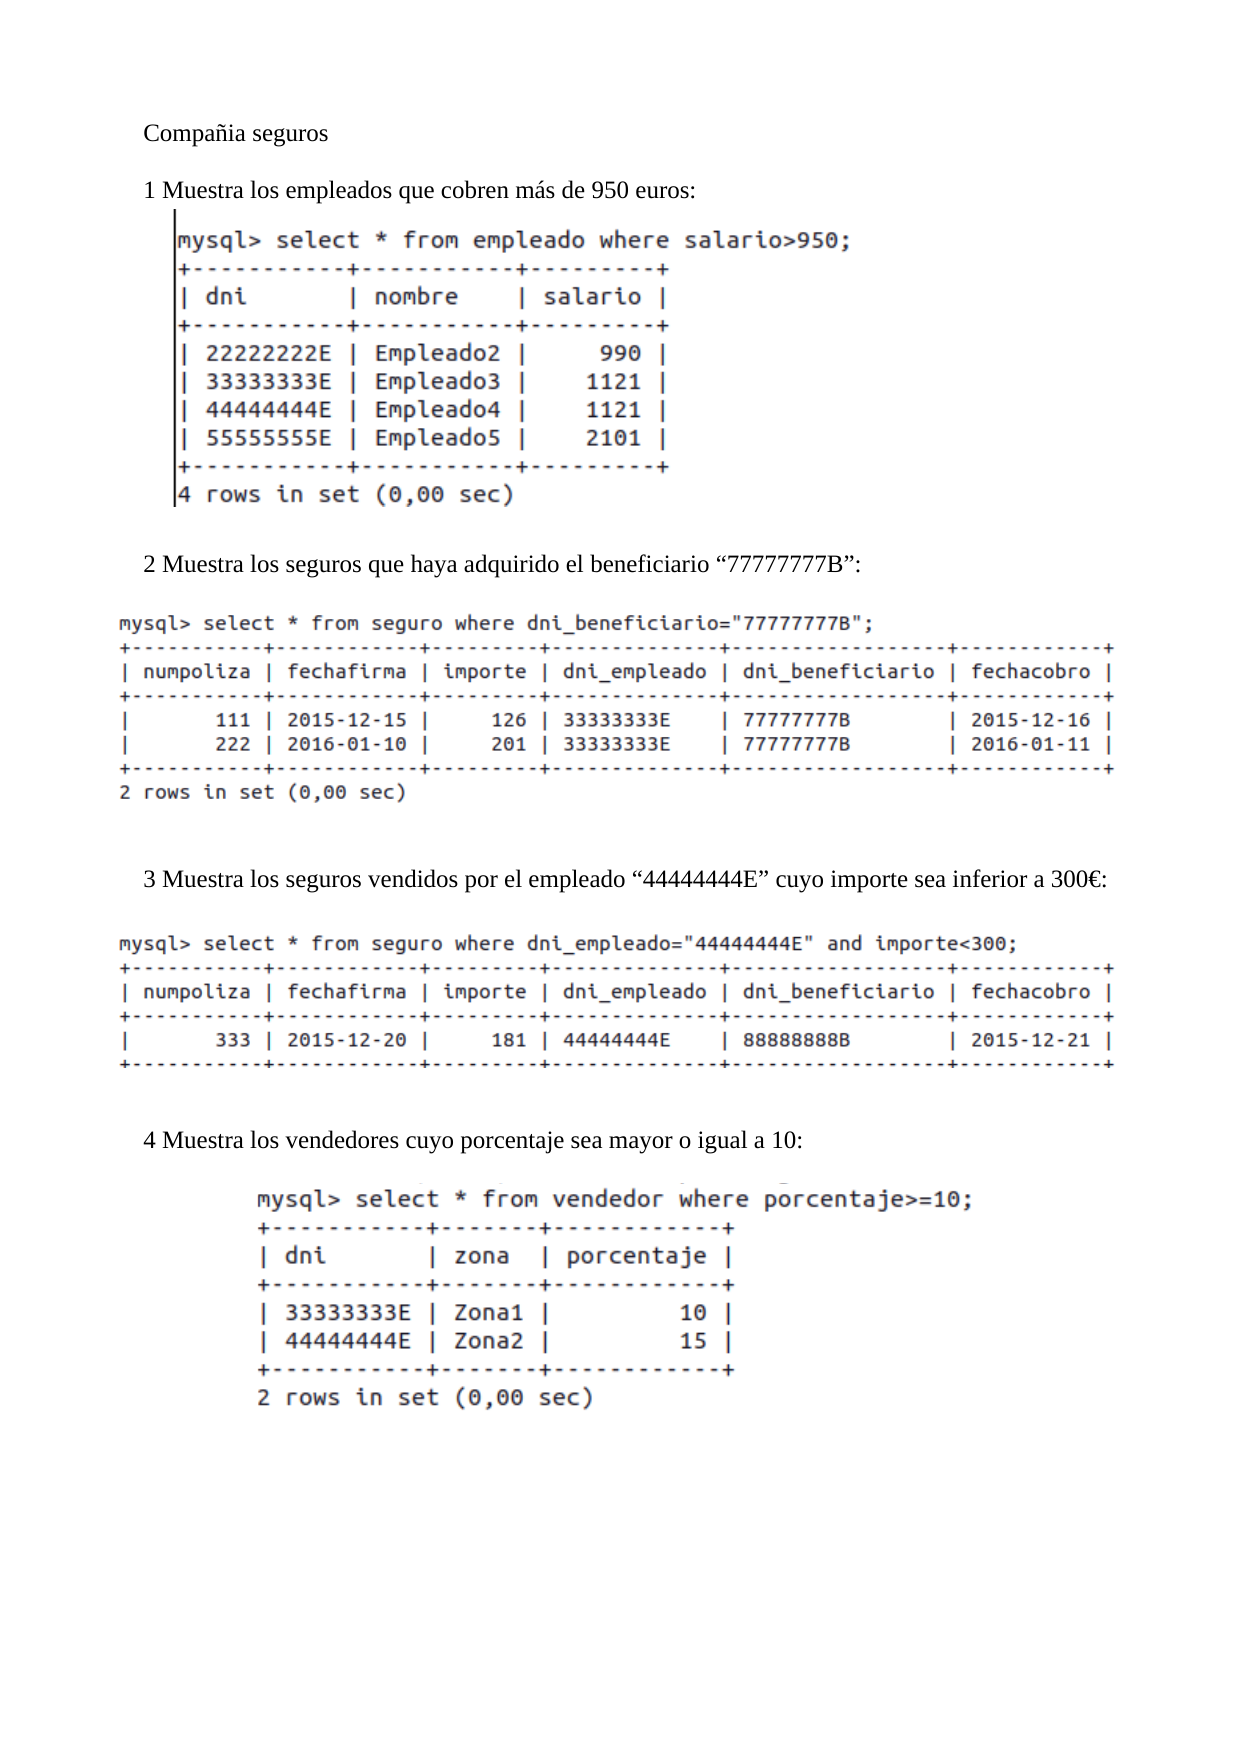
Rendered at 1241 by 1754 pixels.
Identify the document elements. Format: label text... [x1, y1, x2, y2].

picture [118, 921, 1123, 1068]
text Compañia seguros [118, 118, 1122, 147]
picture [118, 606, 1123, 807]
text 4 Muestra los vendedores cuyo porcentaje sea mayor o igual a 10: [118, 1126, 1122, 1154]
picture [173, 209, 861, 507]
text 2 Muestra los seguros que haya adquirido el beneficiario “77777777B”: [118, 549, 1122, 578]
text 3 Muestra los seguros vendidos por el empleado “44444444E” cuyo importe sea inferior a 300€: [118, 864, 1122, 893]
picture [257, 1183, 983, 1418]
text 1 Muestra los empleados que cobren más de 950 euros: [118, 176, 1122, 204]
